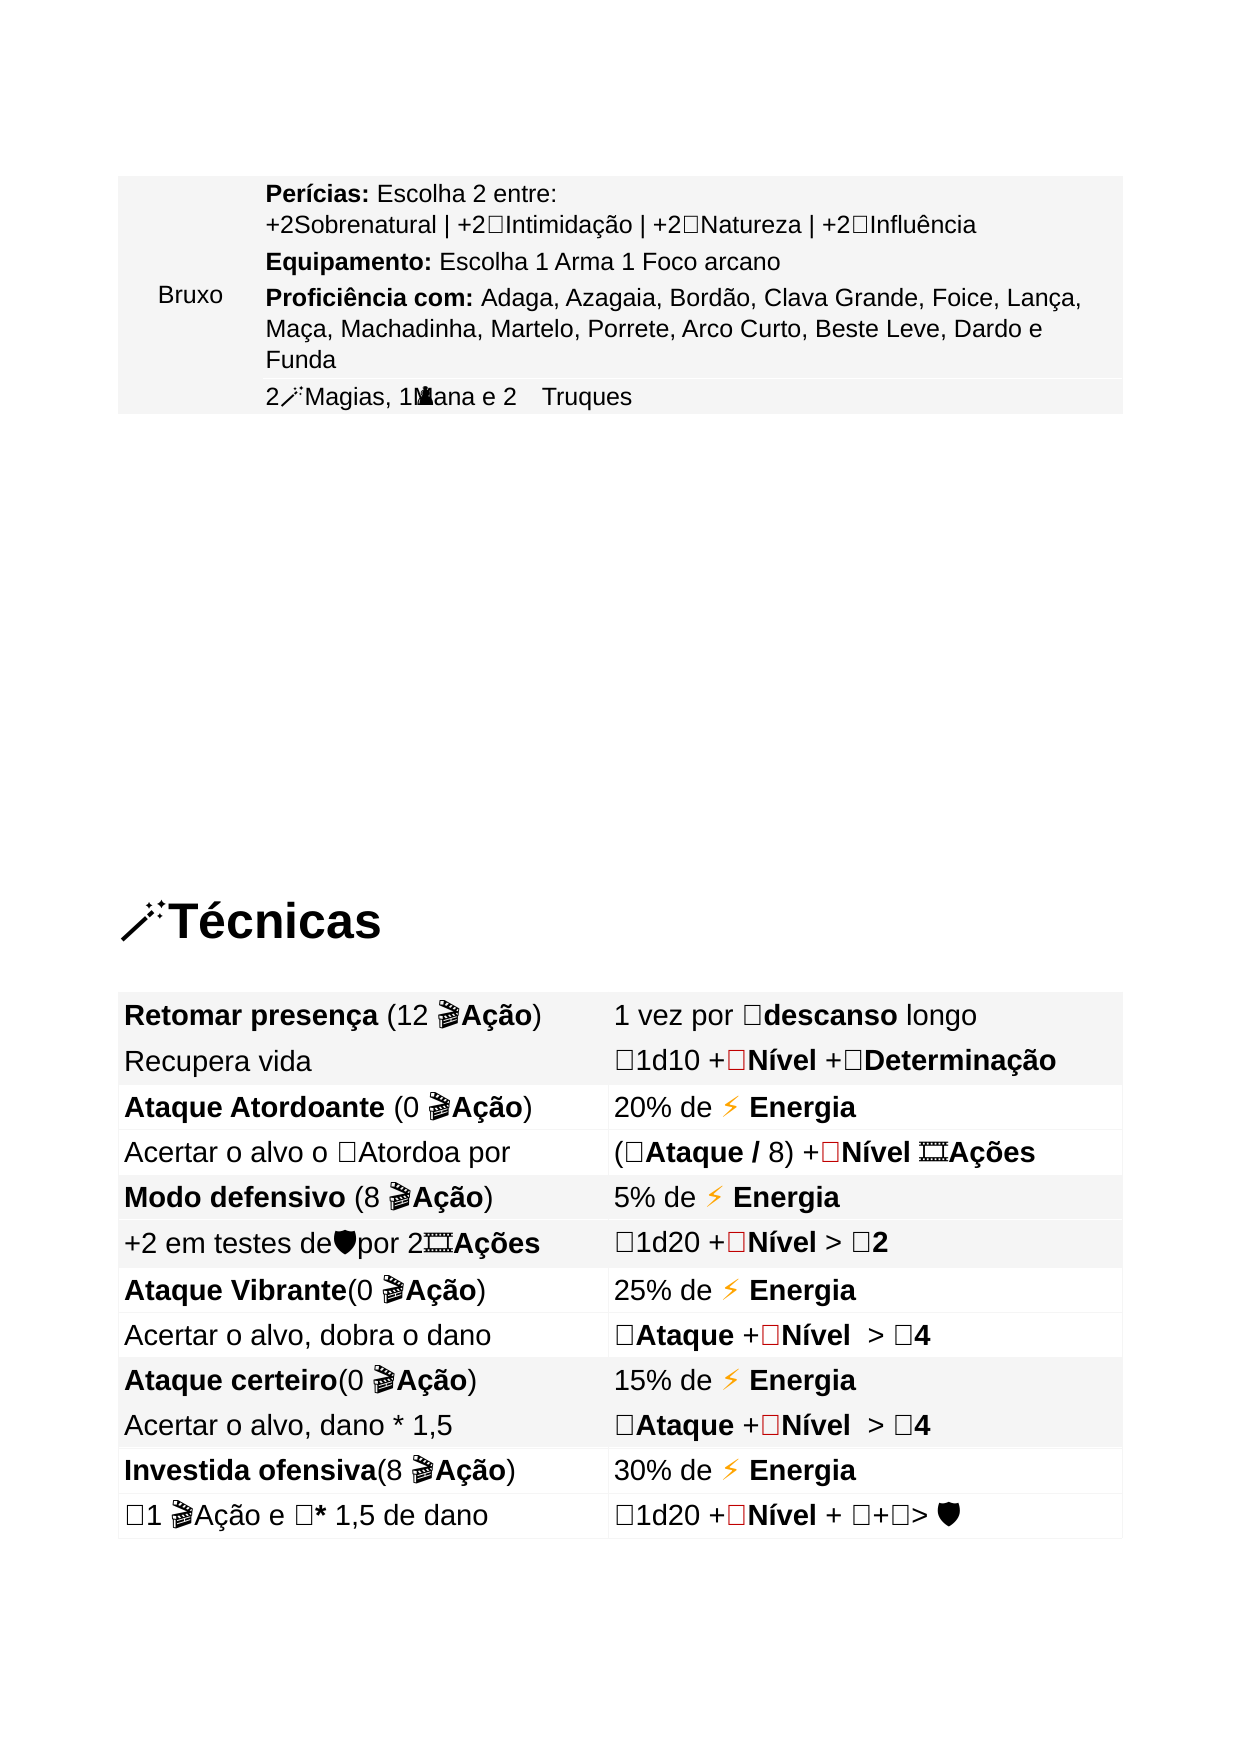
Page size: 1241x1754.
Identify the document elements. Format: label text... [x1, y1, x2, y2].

table_cell Equipamento: Escolha 1 Arma 1 Foco arcano [263, 245, 1122, 280]
table_cell Ataque Vibrante(0 🎬Ação) [119, 1268, 608, 1312]
table_cell 💥Ataque +🔷Nível > 🥢4 [609, 1403, 1122, 1447]
table_cell Modo defensivo (8 🎬Ação) [119, 1176, 608, 1219]
table_cell (💥Ataque / 8) +🔷Nível 🎞️Ações [609, 1130, 1122, 1174]
table_cell Acertar o alvo, dano * 1,5 [119, 1403, 608, 1447]
table_cell 🎲1d20 +🔷Nível > 🥢2 [609, 1221, 1122, 1267]
table_cell 🎲1d10 +🔷Nível +🧗Determinação [609, 1038, 1122, 1084]
table_cell 💥Ataque +🔷Nível > 🥢4 [609, 1313, 1122, 1357]
table_cell 2🪄Magias, 1🔵Mana e 2♟️Truques [263, 380, 1122, 413]
table_cell 5% de ⚡ Energia [609, 1176, 1122, 1219]
table_cell 20% de ⚡ Energia [609, 1085, 1122, 1129]
table_cell Ataque Atordoante (0 🎬Ação) [119, 1085, 608, 1129]
table_cell Perícias: Escolha 2 entre: +2👻Sobrenatural | +2🫵Intimidação | +2🌳Natureza | +2🗣️Influência [263, 177, 1122, 244]
table_cell Ataque certeiro(0 🎬Ação) [119, 1358, 608, 1402]
table_cell Investida ofensiva(8 🎬Ação) [119, 1449, 608, 1492]
table_cell Bruxo [119, 177, 262, 413]
table_cell 🌀1 🎬Ação e 💪* 1,5 de dano [119, 1494, 608, 1538]
table_header Retomar presença (12 🎬Ação) [119, 993, 608, 1037]
table_cell Acertar o alvo o 🌀Atordoa por [119, 1130, 608, 1174]
subtitle 🪄Técnicas [118, 891, 1122, 949]
table_cell Proficiência com: Adaga, Azagaia, Bordão, Clava Grande, Foice, Lança, Maça, Machadinha, Martelo, Porrete, Arco Curto, Beste Leve, Dardo e Funda [263, 281, 1122, 378]
table_cell 15% de ⚡ Energia [609, 1358, 1122, 1402]
table_cell +2 em testes de🛡️por 2🎞️Ações [119, 1221, 608, 1267]
table_cell Acertar o alvo, dobra o dano [119, 1313, 608, 1357]
table_cell 25% de ⚡ Energia [609, 1268, 1122, 1312]
table_cell 🎲1d20 +🔷Nível + 🏃+💪> 🛡️ [609, 1494, 1122, 1538]
table_cell 30% de ⚡ Energia [609, 1449, 1122, 1492]
table_header 1 vez por 💤descanso longo [609, 993, 1122, 1037]
table_cell Recupera vida [119, 1038, 608, 1084]
